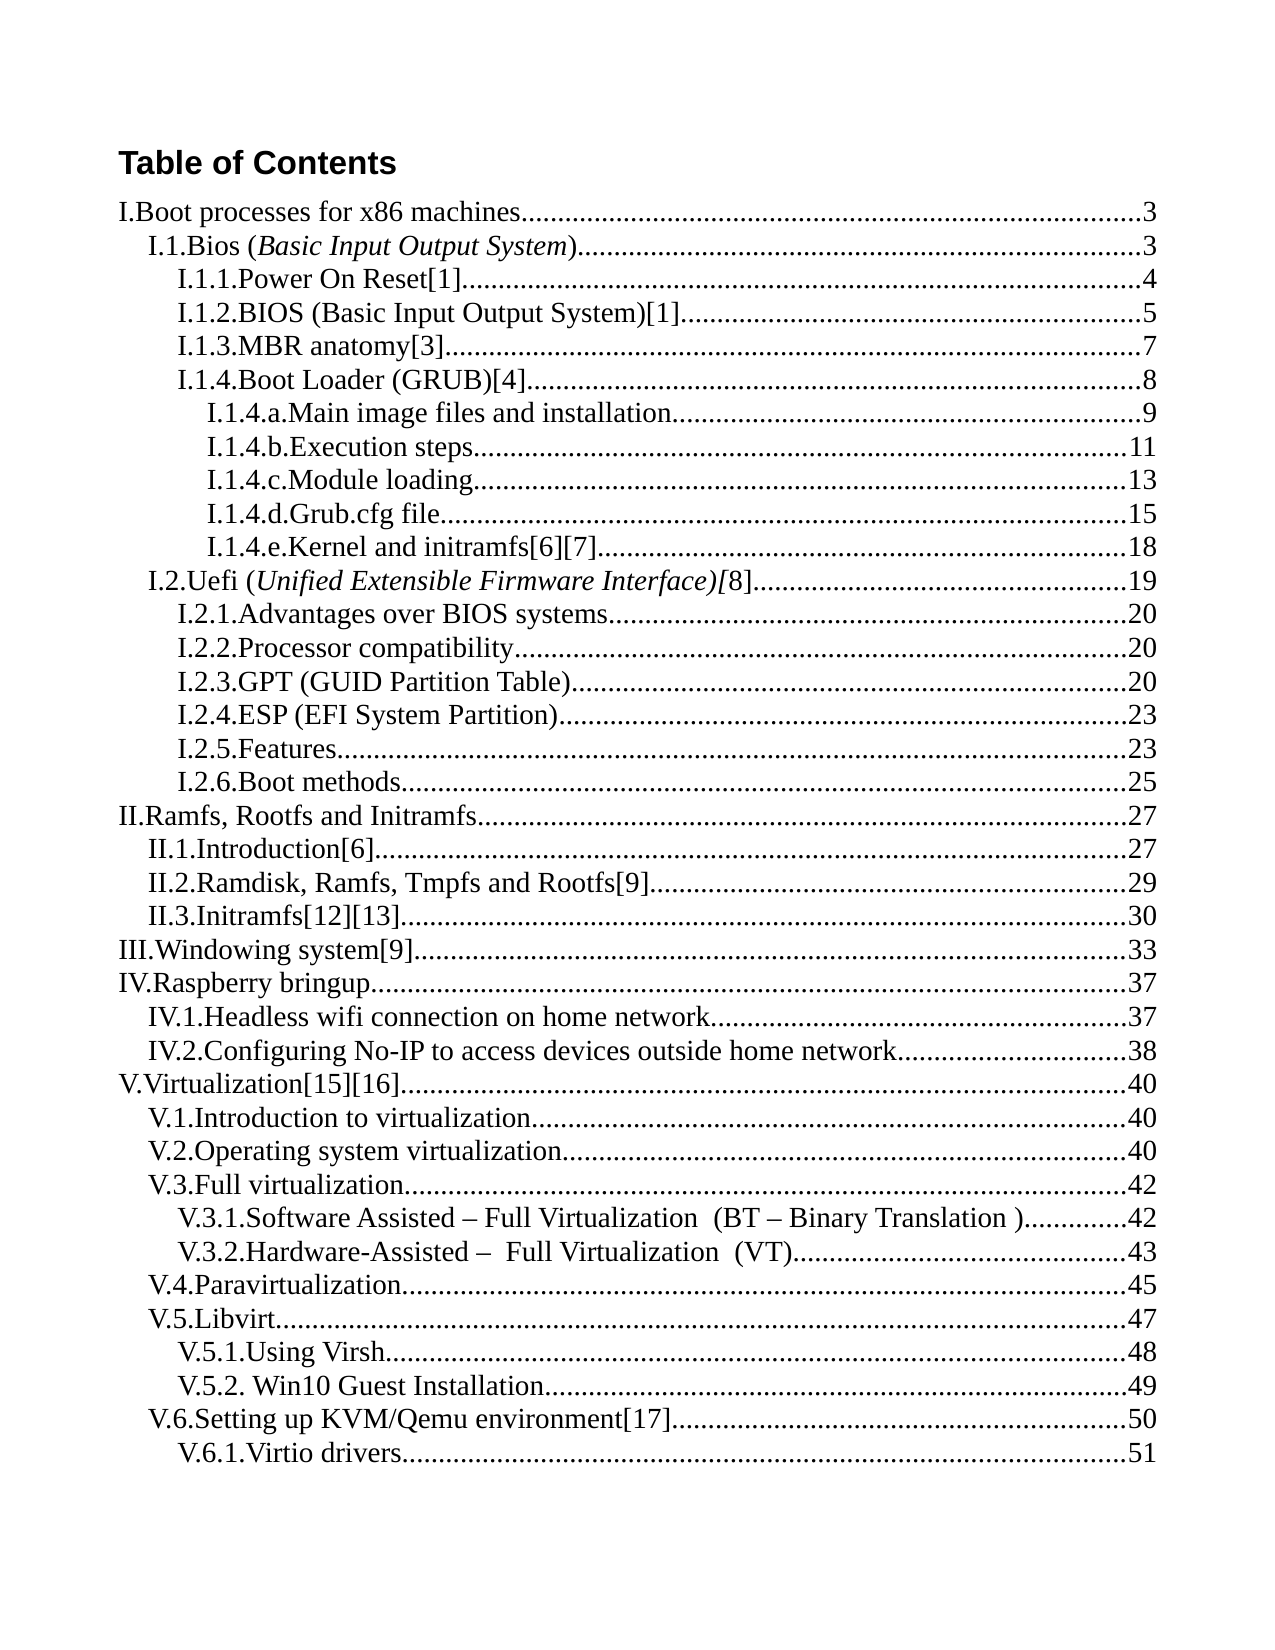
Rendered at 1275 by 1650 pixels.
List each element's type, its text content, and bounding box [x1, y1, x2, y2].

text II.Ramfs, Rootfs and Initramfs 27 [118, 798, 1157, 831]
text V.3.2.Hardware-Assisted – Full Virtualization (VT) 43 [177, 1234, 1157, 1267]
text I.2.3.GPT (GUID Partition Table) 20 [177, 664, 1157, 697]
text V.5.1.Using Virsh 48 [177, 1334, 1157, 1368]
text I.1.4.c.Module loading 13 [207, 462, 1157, 496]
text II.2.Ramdisk, Ramfs, Tmpfs and Rootfs[9] 29 [148, 865, 1157, 898]
text V.2.Operating system virtualization 40 [148, 1133, 1157, 1167]
text V.5.2. Win10 Guest Installation 49 [177, 1368, 1157, 1402]
text V.6.Setting up KVM/Qemu environment[17] 50 [148, 1402, 1157, 1435]
text I.2.6.Boot methods 25 [177, 764, 1157, 798]
text I.2.4.ESP (EFI System Partition) 23 [177, 697, 1157, 731]
text I.1.3.MBR anatomy[3] 7 [177, 328, 1157, 362]
text I.1.4.e.Kernel and initramfs[6][7] 18 [207, 529, 1157, 563]
text III.Windowing system[9] 33 [118, 932, 1157, 966]
text I.1.4.b.Execution steps 11 [207, 429, 1157, 462]
text V.3.Full virtualization 42 [148, 1167, 1157, 1200]
text V.4.Paravirtualization 45 [148, 1267, 1157, 1301]
text V.1.Introduction to virtualization 40 [148, 1100, 1157, 1133]
text I.1.2.BIOS (Basic Input Output System)[1] 5 [177, 295, 1157, 328]
text IV.Raspberry bringup 37 [118, 966, 1157, 999]
text IV.2.Configuring No-IP to access devices outside home network 38 [148, 1033, 1157, 1066]
subtitle Table of Contents [118, 143, 1157, 182]
text V.5.Libvirt 47 [148, 1301, 1157, 1334]
text I.1.Bios (Basic Input Output System) 3 [148, 228, 1157, 261]
text I.1.4.Boot Loader (GRUB)[4] 8 [177, 362, 1157, 395]
text I.1.4.a.Main image files and installation 9 [207, 395, 1157, 429]
text I.2.Uefi (Unified Extensible Firmware Interface)[8] 19 [148, 563, 1157, 597]
text IV.1.Headless wifi connection on home network 37 [148, 999, 1157, 1033]
text I.2.2.Processor compatibility 20 [177, 630, 1157, 664]
text V.Virtualization[15][16] 40 [118, 1066, 1157, 1100]
text II.3.Initramfs[12][13] 30 [148, 898, 1157, 932]
text V.3.1.Software Assisted – Full Virtualization (BT – Binary Translation ) 42 [177, 1200, 1157, 1234]
text I.2.5.Features 23 [177, 731, 1157, 764]
text II.1.Introduction[6] 27 [148, 831, 1157, 865]
text I.Boot processes for x86 machines 3 [118, 194, 1157, 228]
text I.1.4.d.Grub.cfg file 15 [207, 496, 1157, 529]
text I.1.1.Power On Reset[1] 4 [177, 261, 1157, 295]
text V.6.1.Virtio drivers 51 [177, 1435, 1157, 1469]
text I.2.1.Advantages over BIOS systems 20 [177, 597, 1157, 630]
